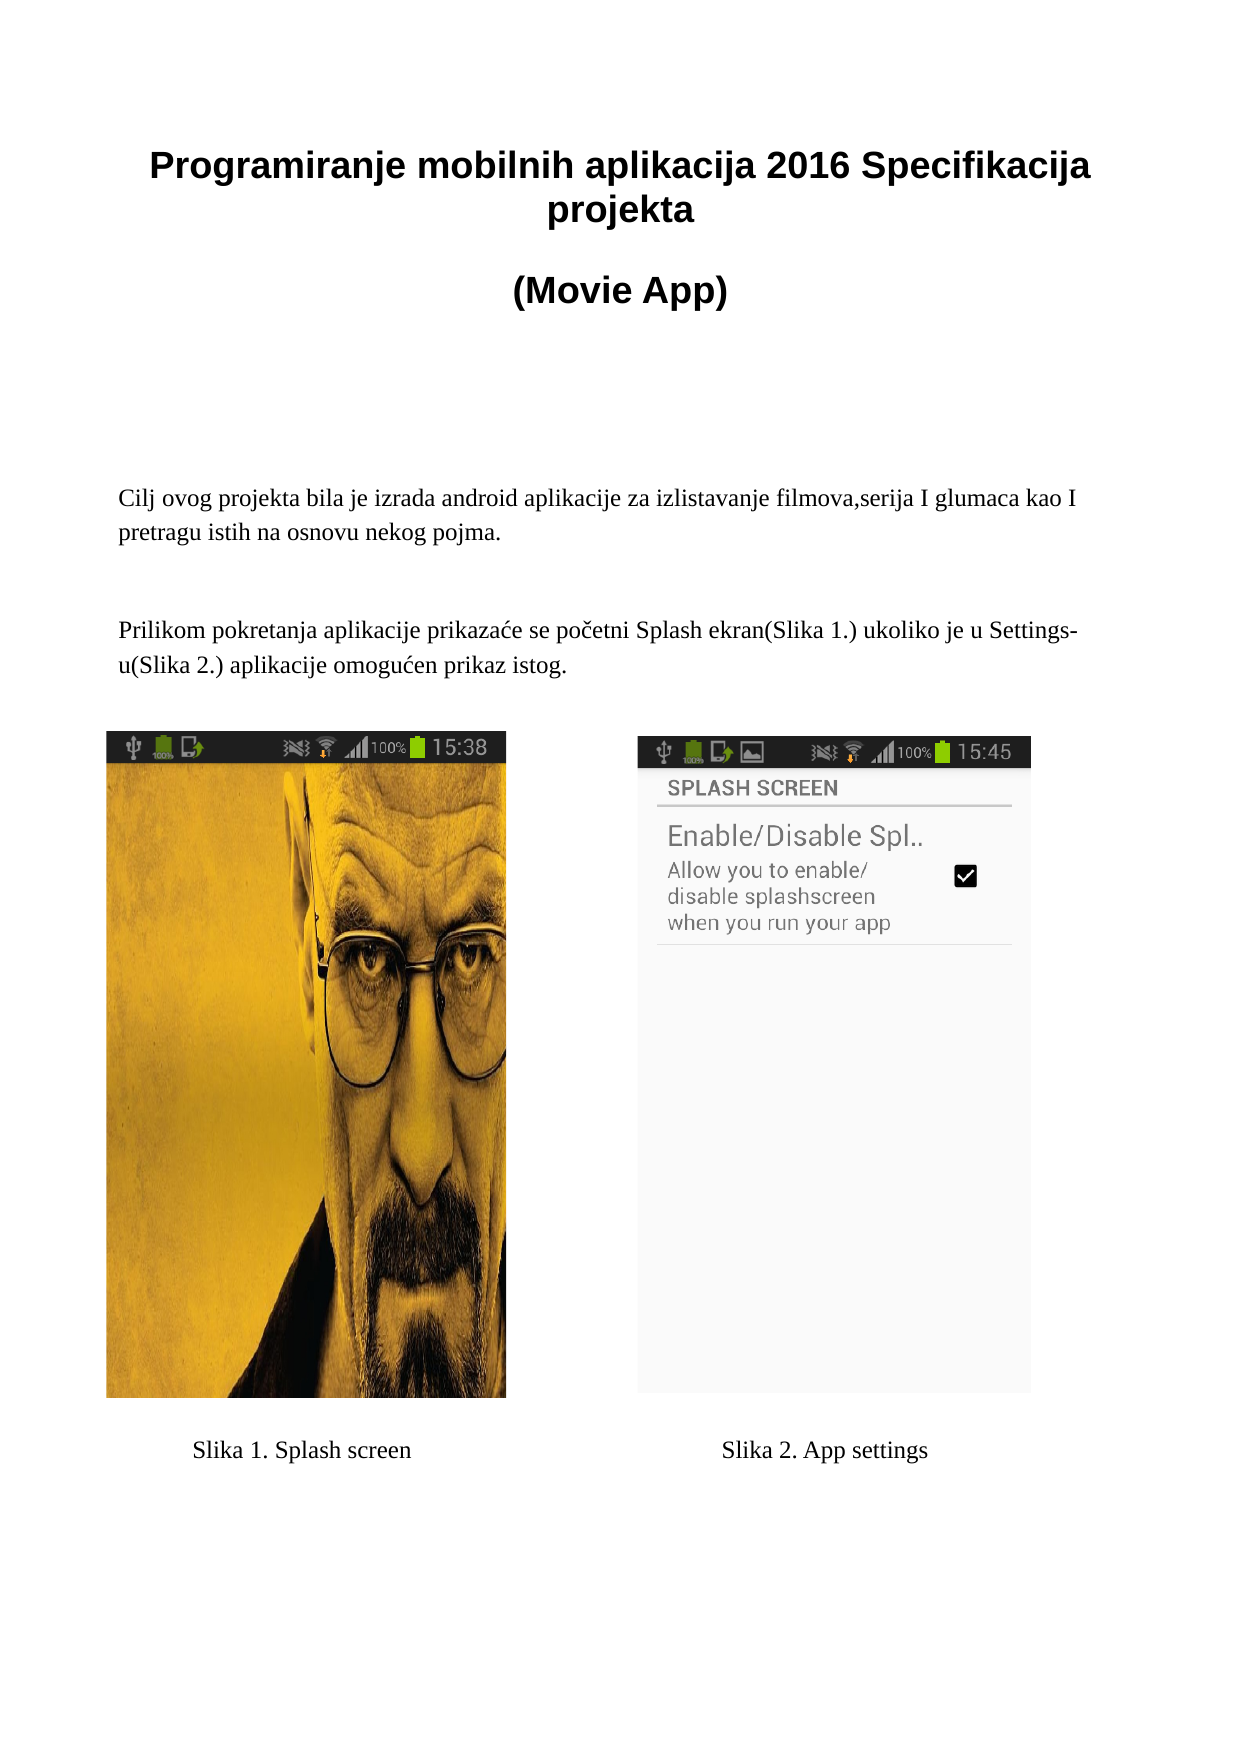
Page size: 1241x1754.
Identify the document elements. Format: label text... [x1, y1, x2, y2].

text Cilj ovog projekta bila je izrada android aplikacije za izlistavanje filmova,serija I glumaca kao I pretragu istih na osnovu nekog pojma. [118, 483, 1122, 546]
text Prilikom pokretanja aplikacije prikazaće se početni Splash ekran(Slika 1.) ukoliko je u Settings-u(Slika 2.) aplikacije omogućen prikaz istog. [118, 616, 1122, 679]
picture [106, 731, 507, 1398]
picture [637, 736, 1031, 1393]
text Slika 1. Splash screen Slika 2. App settings [118, 1435, 1122, 1464]
subtitle Programiranje mobilnih aplikacija 2016 Specifikacija projekta [118, 143, 1122, 230]
subtitle (Movie App) [118, 268, 1122, 312]
